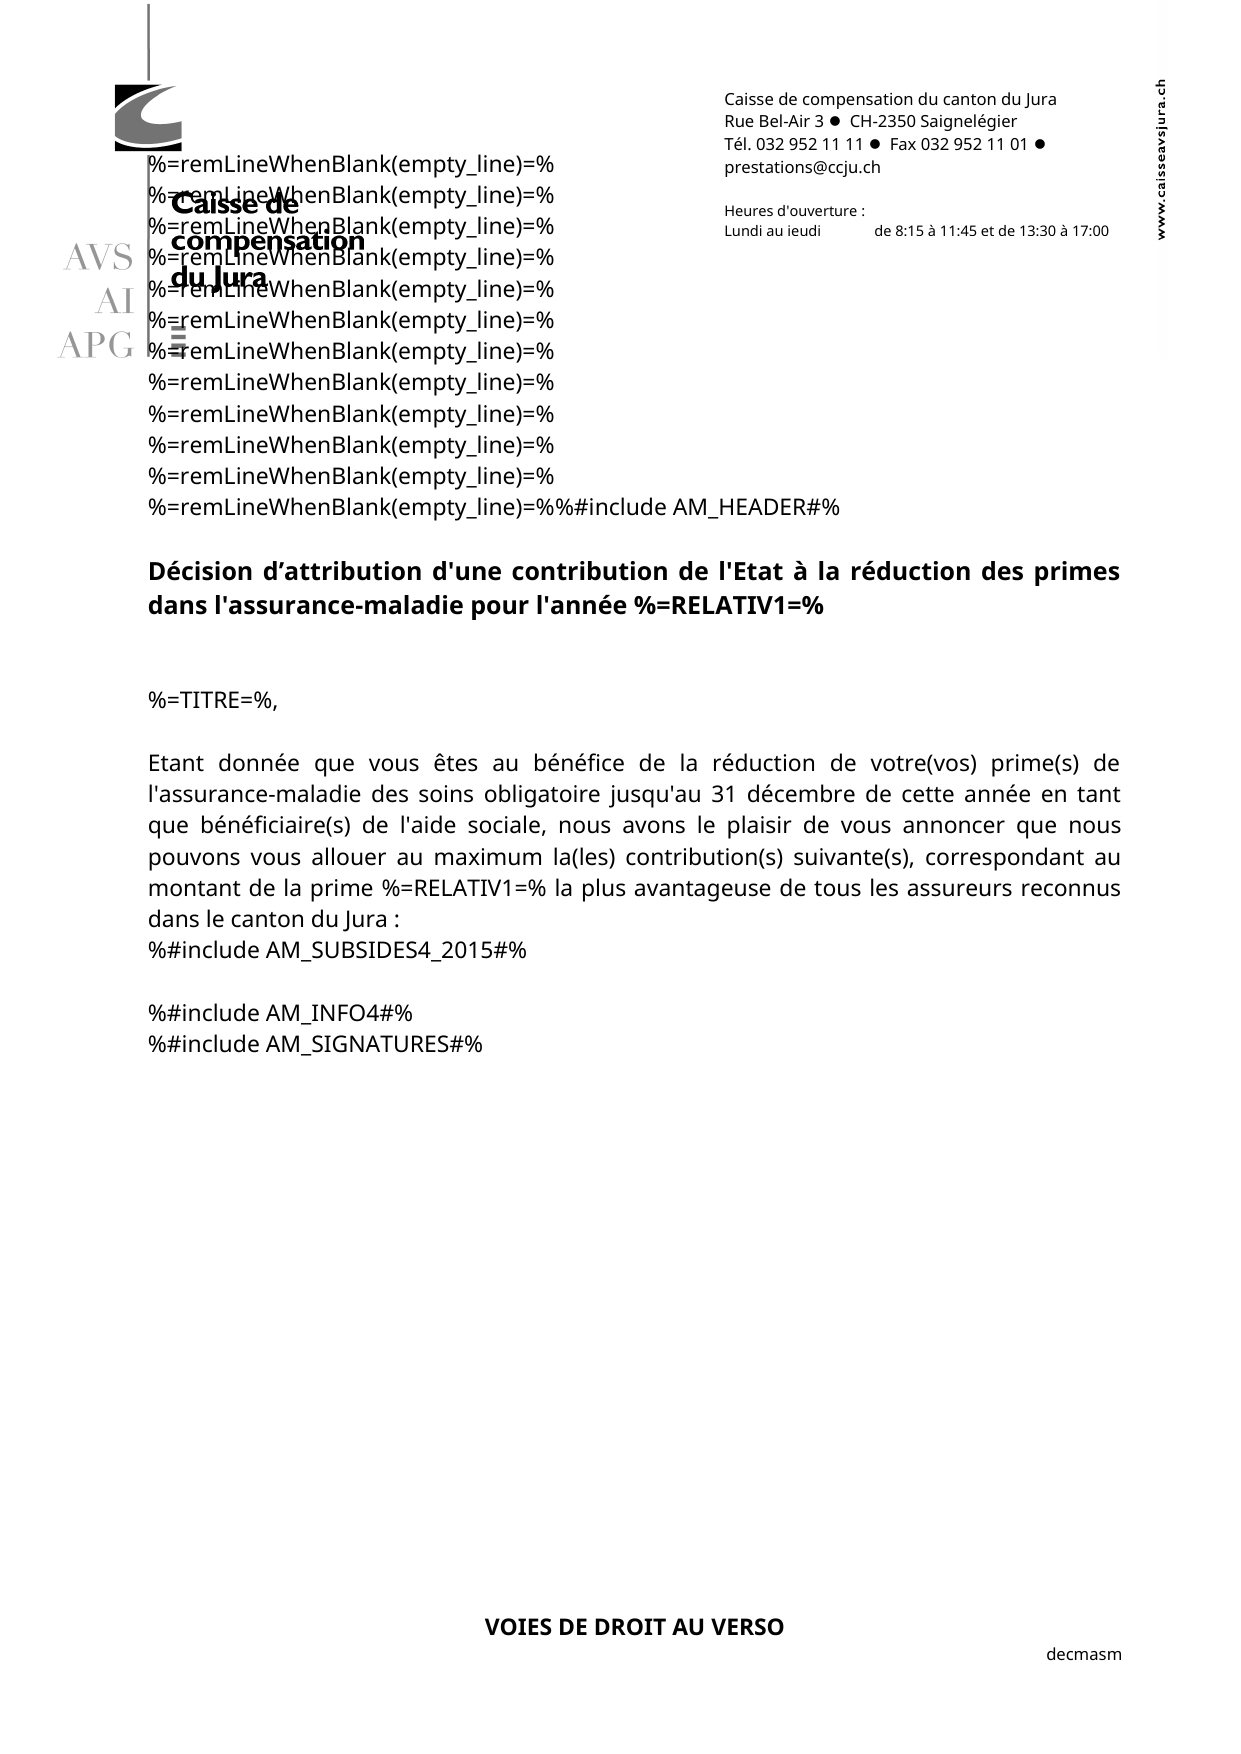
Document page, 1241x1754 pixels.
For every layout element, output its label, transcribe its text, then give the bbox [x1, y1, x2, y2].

text %=remLineWhenBlank(empty_line)=% [366, 148, 683, 179]
picture [275, 346, 282, 358]
picture [245, 348, 251, 358]
text %=remLineWhenBlank(empty_line)=% [366, 304, 1122, 335]
text %=remLineWhenBlank(empty_line)=% [366, 179, 683, 210]
text %=remLineWhenBlank(empty_line)=% [148, 398, 1122, 429]
picture [1155, 1, 1168, 358]
picture [335, 351, 342, 357]
picture [206, 348, 212, 358]
text %#include AM_INFO4#% [148, 997, 1122, 1028]
text %=remLineWhenBlank(empty_line)=% [366, 241, 1122, 273]
text %=remLineWhenBlank(empty_line)=% [148, 429, 1122, 460]
text %#include AM_SUBSIDES4_2015#% [148, 934, 1122, 966]
text %=remLineWhenBlank(empty_line)=% [148, 335, 1122, 366]
text %=remLineWhenBlank(empty_line)=% [366, 210, 683, 241]
picture [335, 344, 342, 350]
picture [294, 348, 300, 358]
picture [321, 348, 327, 358]
picture [56, 1, 365, 358]
text Décision d’attribution d'une contribution de l'Etat à la réduction des primes dans l'assurance‑maladie pour l'année %=RELATIV1=% [148, 554, 1122, 622]
text %=remLineWhenBlank(empty_line)=%%#include AM_HEADER#% [148, 491, 1122, 523]
text Etant donnée que vous êtes au bénéfice de la réduction de votre(vos) prime(s) de l'assurance-maladie des soins obligatoire jusqu'au 31 décembre de cette année en tant que bénéficiaire(s) de l'aide sociale, nous avons le plaisir de vous annoncer que nous pouvons vous allouer au maximum la(les) contribution(s) suivante(s), correspondant au montant de la prime %=RELATIV1=% la plus avantageuse de tous les assureurs reconnus dans le canton du Jura : [148, 747, 1122, 934]
text %#include AM_SIGNATURES#% [148, 1028, 1122, 1059]
text %=remLineWhenBlank(empty_line)=% [366, 273, 1122, 304]
text %=remLineWhenBlank(empty_line)=% [148, 460, 1122, 491]
picture [214, 348, 220, 358]
text %=TITRE=%, [148, 684, 1122, 716]
text %=remLineWhenBlank(empty_line)=% [148, 366, 1122, 398]
